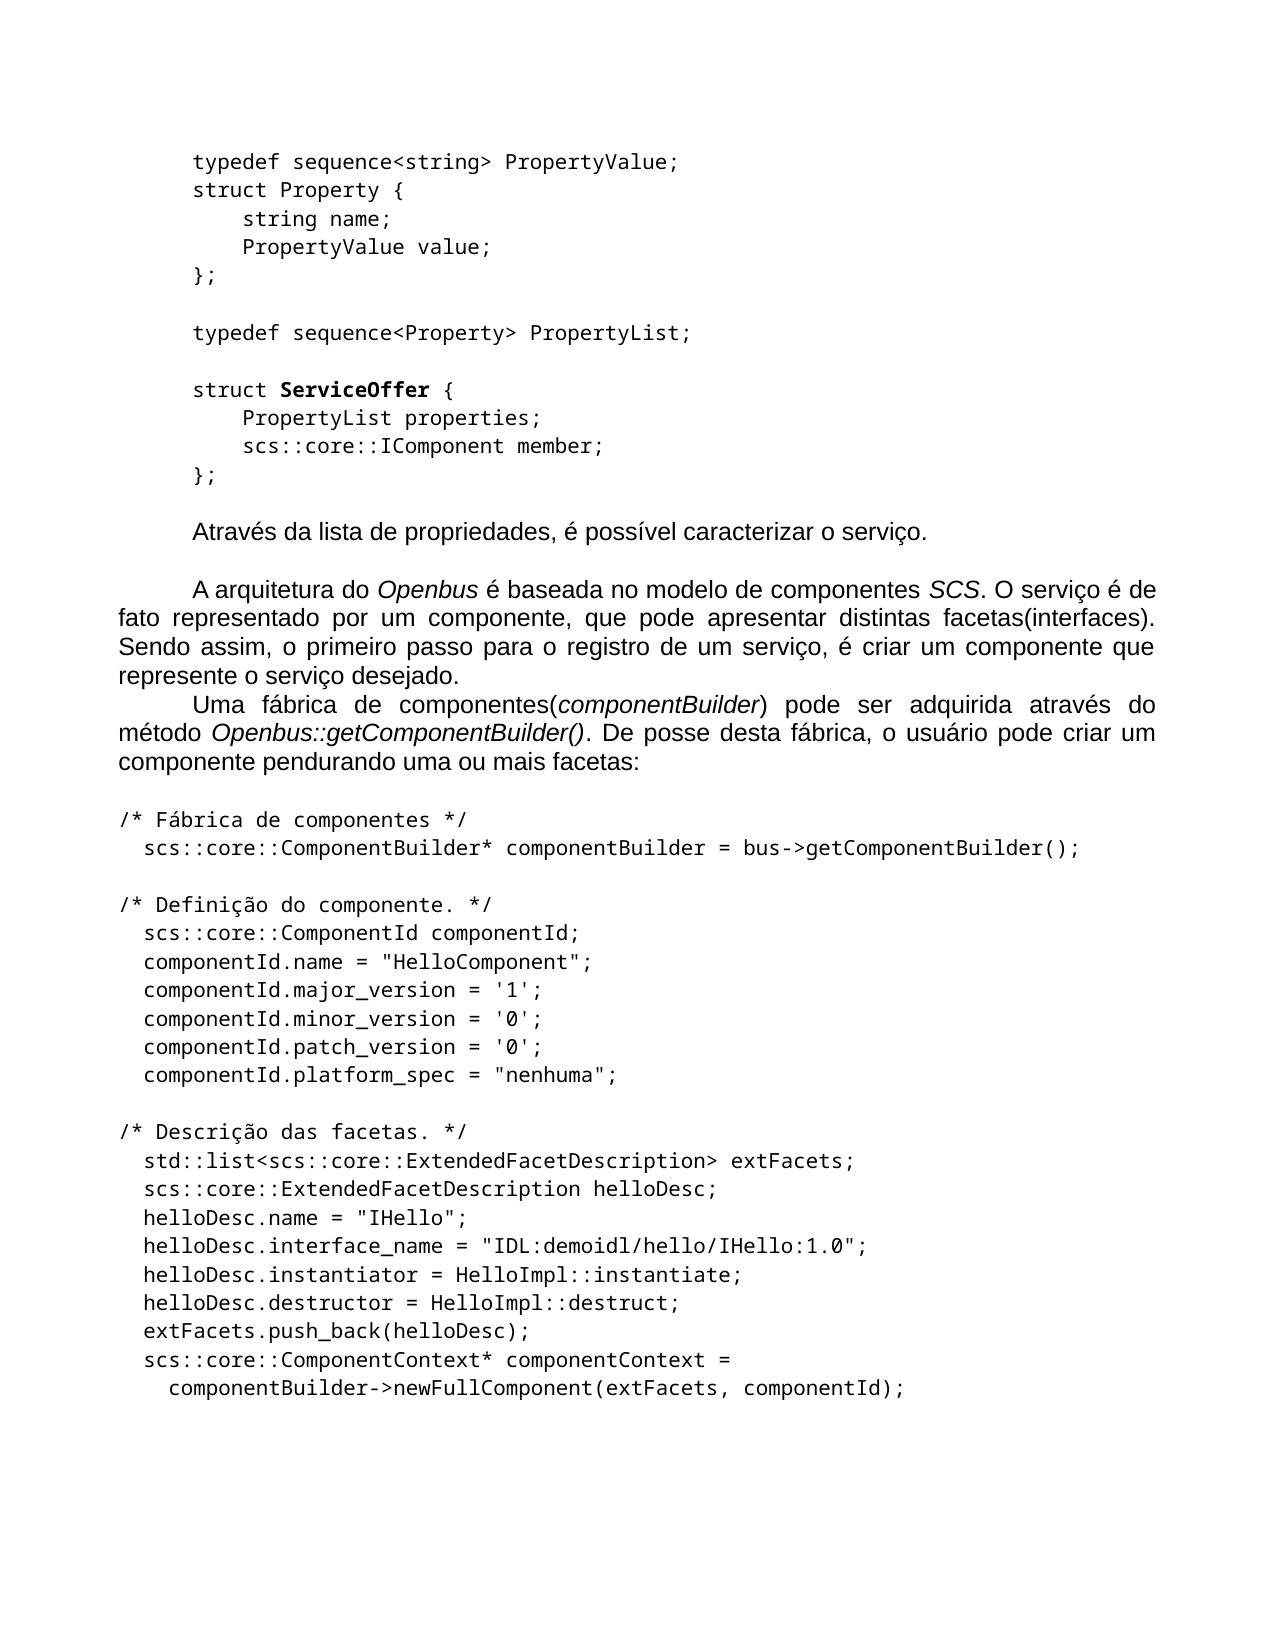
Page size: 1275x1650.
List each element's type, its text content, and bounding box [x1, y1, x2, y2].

text Uma fábrica de componentes(componentBuilder) pode ser adquirida através do método Openbus::getComponentBuilder(). De posse desta fábrica, o usuário pode criar um componente pendurando uma ou mais facetas: [118, 690, 1157, 776]
text helloDesc.name = "IHello"; [118, 1203, 1157, 1231]
text componentBuilder->newFullComponent(extFacets, componentId); [118, 1373, 1157, 1402]
text PropertyValue value; [192, 232, 1157, 261]
text helloDesc.interface_name = "IDL:demoidl/hello/IHello:1.0"; [118, 1231, 1157, 1260]
text typedef sequence<string> PropertyValue; [192, 147, 1157, 175]
text PropertyList properties; [192, 403, 1157, 432]
text Através da lista de propriedades, é possível caracterizar o serviço. [118, 517, 1157, 546]
text A arquitetura do Openbus é baseada no modelo de componentes SCS. O serviço é de fato representado por um componente, que pode apresentar distintas facetas(interfaces). Sendo assim, o primeiro passo para o registro de um serviço, é criar um componente que represente o serviço desejado. [118, 575, 1157, 690]
text extFacets.push_back(helloDesc); [118, 1317, 1157, 1345]
text }; [192, 460, 1157, 488]
text std::list<scs::core::ExtendedFacetDescription> extFacets; [118, 1146, 1157, 1174]
text scs::core::ComponentId componentId; [118, 918, 1157, 947]
text scs::core::IComponent member; [192, 432, 1157, 460]
text /* Definição do componente. */ [118, 890, 1157, 918]
text scs::core::ComponentBuilder* componentBuilder = bus->getComponentBuilder(); [118, 833, 1157, 862]
text componentId.patch_version = '0'; [118, 1032, 1157, 1061]
text componentId.platform_spec = "nenhuma"; [118, 1061, 1157, 1089]
text scs::core::ExtendedFacetDescription helloDesc; [118, 1174, 1157, 1203]
text string name; [192, 204, 1157, 232]
text struct ServiceOffer { [192, 375, 1157, 403]
text typedef sequence<Property> PropertyList; [192, 318, 1157, 346]
text /* Fábrica de componentes */ [118, 805, 1157, 833]
text helloDesc.destructor = HelloImpl::destruct; [118, 1288, 1157, 1317]
text componentId.major_version = '1'; [118, 975, 1157, 1004]
text struct Property { [192, 175, 1157, 204]
text componentId.minor_version = '0'; [118, 1004, 1157, 1032]
text componentId.name = "HelloComponent"; [118, 947, 1157, 975]
text /* Descrição das facetas. */ [118, 1117, 1157, 1146]
text helloDesc.instantiator = HelloImpl::instantiate; [118, 1260, 1157, 1288]
text }; [192, 261, 1157, 289]
text scs::core::ComponentContext* componentContext = [118, 1345, 1157, 1373]
